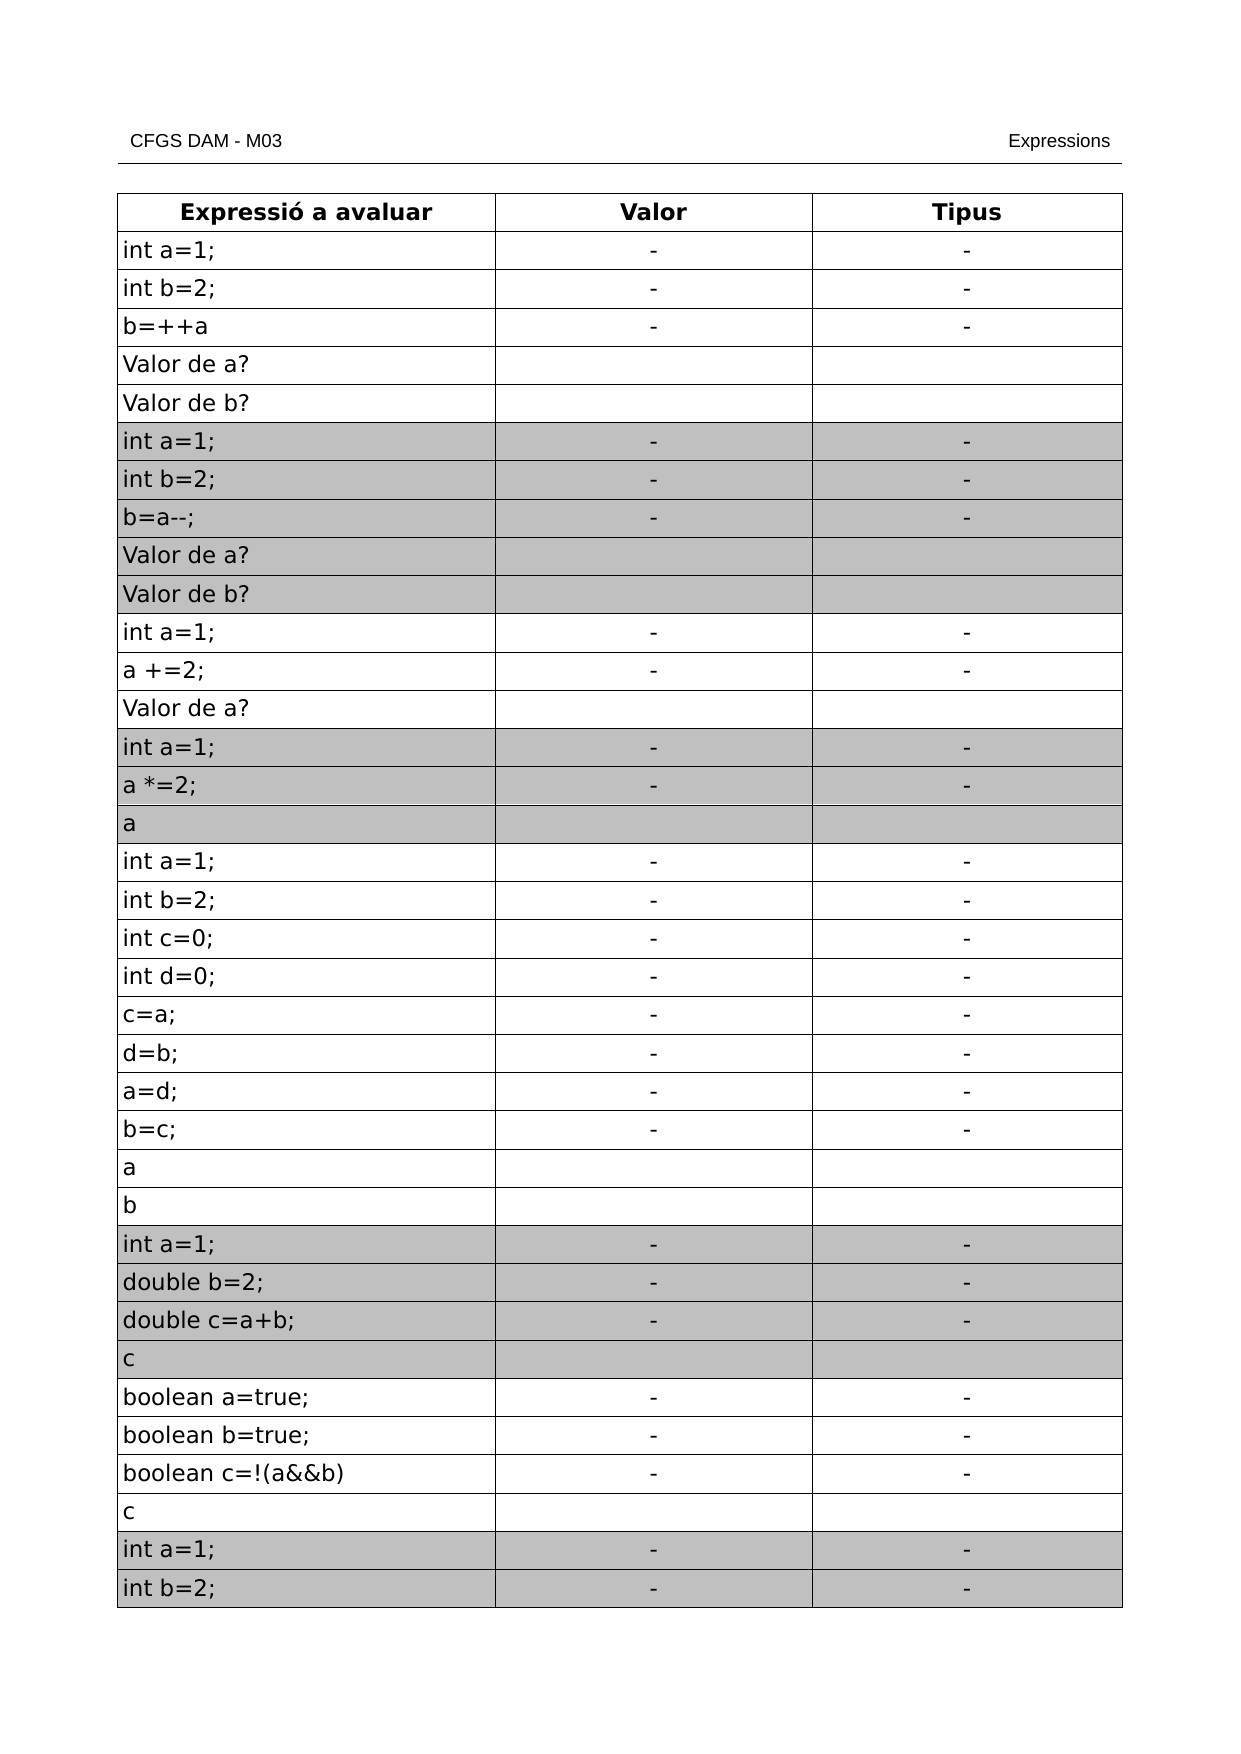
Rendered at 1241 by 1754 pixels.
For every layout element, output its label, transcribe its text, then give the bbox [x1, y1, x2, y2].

table_cell - [813, 461, 1122, 499]
table_cell - [813, 500, 1122, 537]
table_cell - [496, 309, 812, 346]
table_cell - [813, 614, 1122, 652]
table_cell int a=1; [118, 1532, 495, 1569]
table_cell int a=1; [118, 844, 495, 881]
table_cell - [813, 997, 1122, 1034]
table_cell [496, 1341, 812, 1378]
table_cell - [496, 270, 812, 307]
table_cell - [813, 959, 1122, 996]
table_cell [496, 538, 812, 575]
table_cell [813, 1150, 1122, 1187]
table_cell c [118, 1494, 495, 1531]
table_cell [496, 1494, 812, 1531]
table_cell Valor de a? [118, 538, 495, 575]
table_cell - [813, 1455, 1122, 1493]
table_cell - [813, 653, 1122, 690]
table_cell b=c; [118, 1111, 495, 1148]
table_cell - [496, 1417, 812, 1454]
table_cell - [496, 882, 812, 919]
table_cell Valor de b? [118, 385, 495, 422]
table_cell - [813, 729, 1122, 766]
table_cell [496, 576, 812, 613]
table_cell a +=2; [118, 653, 495, 690]
table_cell - [813, 1226, 1122, 1263]
table_cell - [496, 653, 812, 690]
table_cell - [496, 461, 812, 499]
table_cell int b=2; [118, 882, 495, 919]
table_cell - [496, 844, 812, 881]
table_cell [813, 806, 1122, 843]
table_cell b=++a [118, 309, 495, 346]
table_cell [813, 1494, 1122, 1531]
table_header Tipus [813, 194, 1122, 231]
table_cell - [496, 1532, 812, 1569]
table_cell a *=2; [118, 767, 495, 804]
table_cell int a=1; [118, 729, 495, 766]
table_cell [813, 538, 1122, 575]
table_cell int d=0; [118, 959, 495, 996]
table_cell - [813, 1264, 1122, 1301]
table_cell a [118, 1150, 495, 1187]
table_cell double c=a+b; [118, 1302, 495, 1340]
table_cell - [496, 1226, 812, 1263]
table_cell double b=2; [118, 1264, 495, 1301]
table_cell Valor de a? [118, 347, 495, 384]
table_cell [813, 385, 1122, 422]
table_cell [813, 691, 1122, 728]
table_cell c=a; [118, 997, 495, 1034]
table_cell b [118, 1188, 495, 1225]
table_cell - [813, 309, 1122, 346]
table_cell int b=2; [118, 270, 495, 307]
table_cell - [813, 1111, 1122, 1148]
table_cell - [496, 959, 812, 996]
table_cell [813, 1341, 1122, 1378]
table_cell Valor de b? [118, 576, 495, 613]
table_cell - [496, 423, 812, 460]
table_cell - [496, 614, 812, 652]
table_cell - [496, 1302, 812, 1340]
table_cell - [813, 1073, 1122, 1110]
table_cell Valor de a? [118, 691, 495, 728]
table_cell - [496, 1073, 812, 1110]
table_cell - [813, 232, 1122, 269]
table_cell int b=2; [118, 1570, 495, 1607]
table_cell [813, 347, 1122, 384]
table_cell d=b; [118, 1035, 495, 1072]
table_cell - [496, 1379, 812, 1416]
table_cell - [813, 1035, 1122, 1072]
table_cell b=a--; [118, 500, 495, 537]
table_cell - [813, 1302, 1122, 1340]
table_cell int a=1; [118, 614, 495, 652]
table_cell - [496, 1264, 812, 1301]
table_cell - [813, 920, 1122, 957]
table_cell int a=1; [118, 423, 495, 460]
table_cell [496, 1188, 812, 1225]
table_cell c [118, 1341, 495, 1378]
table_cell - [813, 423, 1122, 460]
table_cell boolean b=true; [118, 1417, 495, 1454]
table_cell - [813, 767, 1122, 804]
table_cell - [496, 1570, 812, 1607]
table_header Valor [496, 194, 812, 231]
table_cell - [813, 882, 1122, 919]
table_cell [496, 691, 812, 728]
table_cell [496, 1150, 812, 1187]
table_cell [496, 385, 812, 422]
table_cell - [496, 920, 812, 957]
table_cell int c=0; [118, 920, 495, 957]
table_cell - [496, 997, 812, 1034]
table_cell - [496, 767, 812, 804]
table_cell a=d; [118, 1073, 495, 1110]
table_cell - [496, 232, 812, 269]
table_header Expressió a avaluar [118, 194, 495, 231]
table_cell - [496, 729, 812, 766]
table_cell - [496, 500, 812, 537]
table_cell int b=2; [118, 461, 495, 499]
table_cell - [813, 844, 1122, 881]
table_cell [813, 576, 1122, 613]
table_cell - [813, 1570, 1122, 1607]
table_cell [813, 1188, 1122, 1225]
table_cell boolean a=true; [118, 1379, 495, 1416]
table_cell - [496, 1455, 812, 1493]
table_cell - [496, 1035, 812, 1072]
table_cell [496, 347, 812, 384]
table_cell - [813, 270, 1122, 307]
table_cell int a=1; [118, 1226, 495, 1263]
table_cell a [118, 806, 495, 843]
table_cell int a=1; [118, 232, 495, 269]
table_cell [496, 806, 812, 843]
table_cell - [813, 1379, 1122, 1416]
table_cell boolean c=!(a&&b) [118, 1455, 495, 1493]
table_cell - [813, 1417, 1122, 1454]
table_cell - [813, 1532, 1122, 1569]
table_cell - [496, 1111, 812, 1148]
